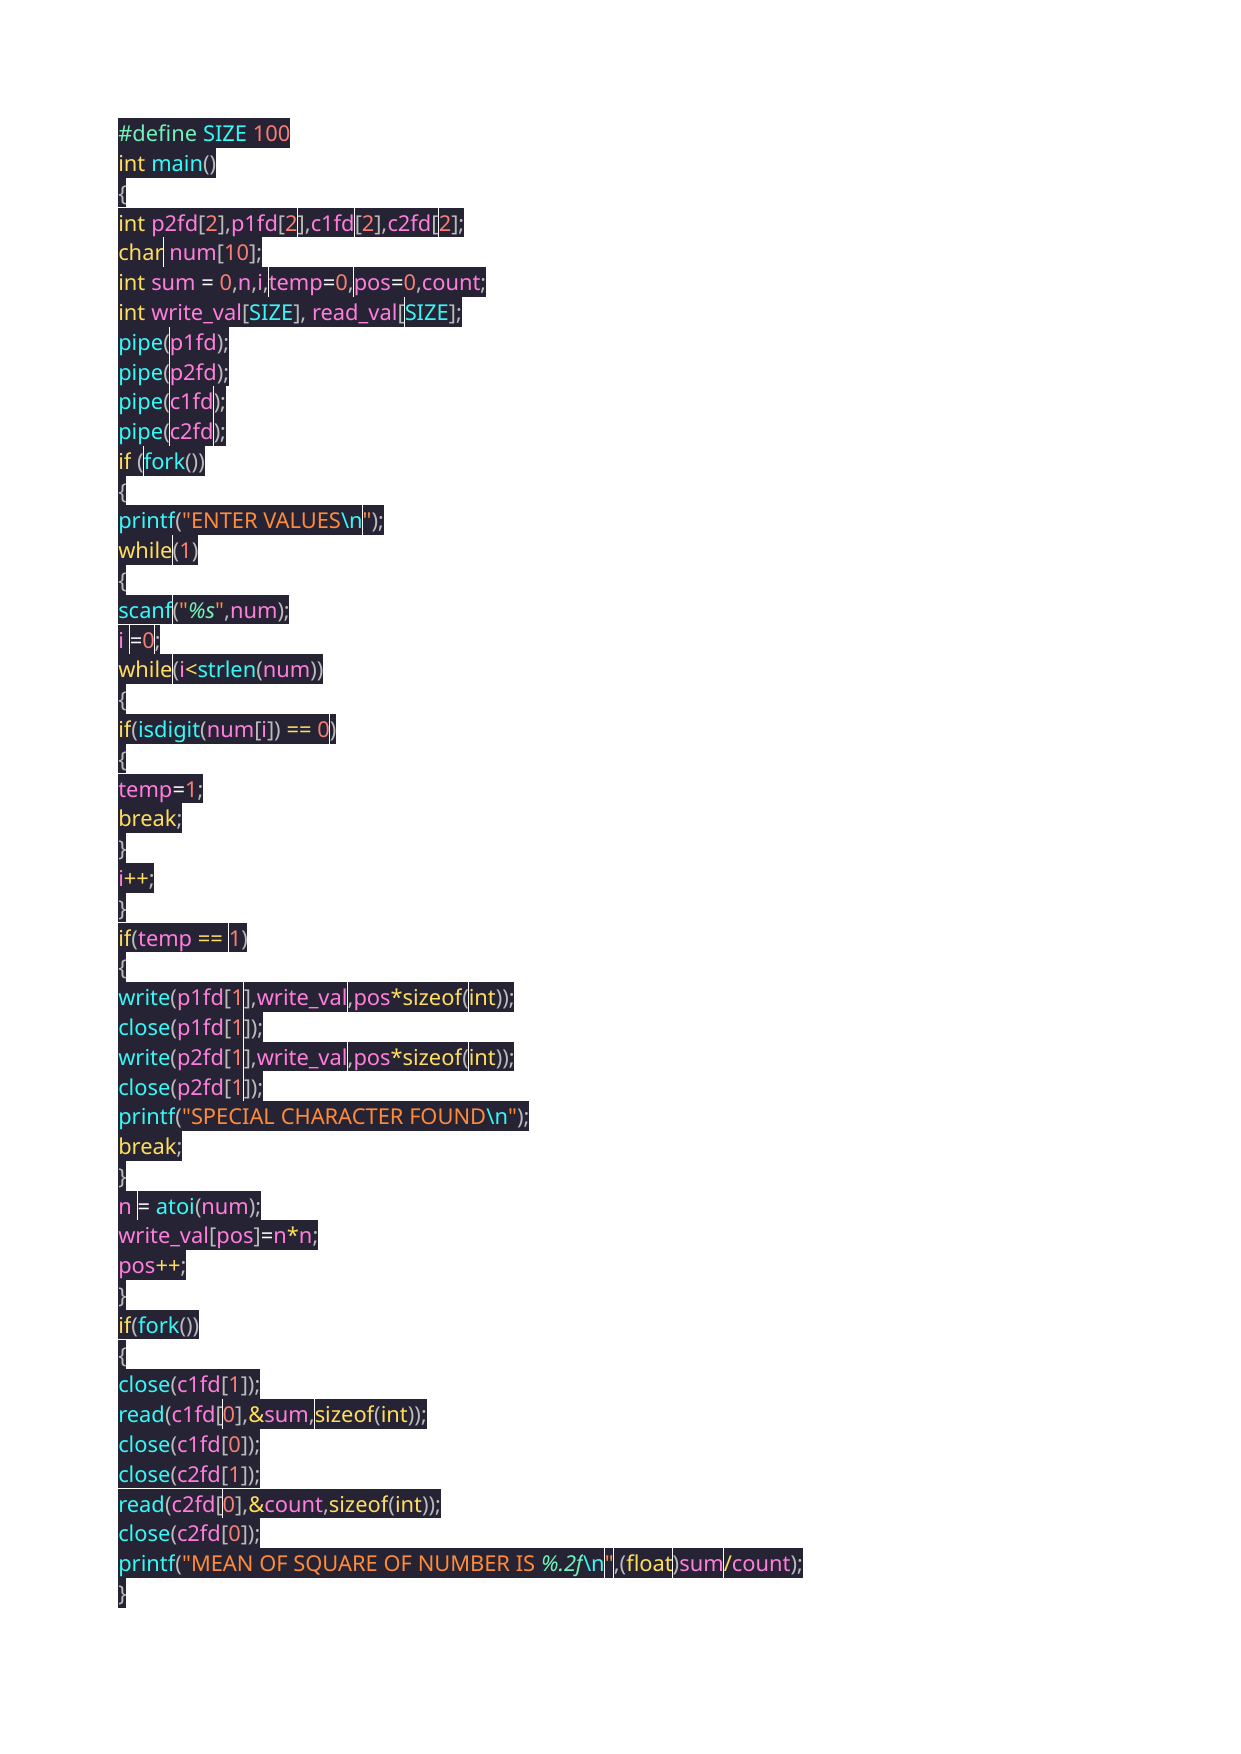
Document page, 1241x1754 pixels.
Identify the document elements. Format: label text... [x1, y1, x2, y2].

text n = atoi(num); [118, 1191, 1122, 1220]
text read(c1fd[0],&sum,sizeof(int)); [118, 1399, 1122, 1429]
text pipe(p2fd); [118, 356, 1122, 386]
text write_val[pos]=n*n; [118, 1220, 1122, 1250]
text pipe(c2fd); [118, 416, 1122, 446]
text { [118, 1339, 1122, 1369]
text break; [118, 1131, 1122, 1161]
text if(temp == 1) [118, 922, 1122, 952]
text close(c1fd[1]); [118, 1369, 1122, 1399]
text close(c2fd[0]); [118, 1518, 1122, 1548]
text { [118, 565, 1122, 595]
text write(p2fd[1],write_val,pos*sizeof(int)); [118, 1042, 1122, 1071]
text pipe(c1fd); [118, 386, 1122, 416]
text while(1) [118, 535, 1122, 565]
text { [118, 684, 1122, 714]
text } [118, 1578, 1122, 1608]
text } [118, 1161, 1122, 1191]
text pos++; [118, 1250, 1122, 1280]
text if(isdigit(num[i]) == 0) [118, 714, 1122, 744]
text while(i<strlen(num)) [118, 654, 1122, 684]
text { [118, 476, 1122, 505]
text read(c2fd[0],&count,sizeof(int)); [118, 1488, 1122, 1518]
text printf("ENTER VALUES\n"); [118, 505, 1122, 535]
text } [118, 1280, 1122, 1310]
text i++; [118, 863, 1122, 893]
text break; [118, 803, 1122, 833]
text int p2fd[2],p1fd[2],c1fd[2],c2fd[2]; [118, 207, 1122, 237]
text i =0; [118, 624, 1122, 654]
text { [118, 178, 1122, 207]
text #define SIZE 100 [118, 118, 1122, 148]
text int write_val[SIZE], read_val[SIZE]; [118, 297, 1122, 327]
text pipe(p1fd); [118, 327, 1122, 356]
text printf("MEAN OF SQUARE OF NUMBER IS %.2f\n",(float)sum/count); [118, 1548, 1122, 1578]
text close(c1fd[0]); [118, 1429, 1122, 1459]
text close(c2fd[1]); [118, 1459, 1122, 1488]
text temp=1; [118, 773, 1122, 803]
text } [118, 893, 1122, 922]
text { [118, 952, 1122, 982]
text close(p1fd[1]); [118, 1012, 1122, 1042]
text char num[10]; [118, 237, 1122, 267]
text int sum = 0,n,i,temp=0,pos=0,count; [118, 267, 1122, 297]
text close(p2fd[1]); [118, 1071, 1122, 1101]
text { [118, 744, 1122, 773]
text if(fork()) [118, 1310, 1122, 1339]
text write(p1fd[1],write_val,pos*sizeof(int)); [118, 982, 1122, 1012]
text scanf("%s",num); [118, 595, 1122, 624]
text int main() [118, 148, 1122, 178]
text if (fork()) [118, 446, 1122, 476]
text } [118, 833, 1122, 863]
text printf("SPECIAL CHARACTER FOUND\n"); [118, 1101, 1122, 1131]
